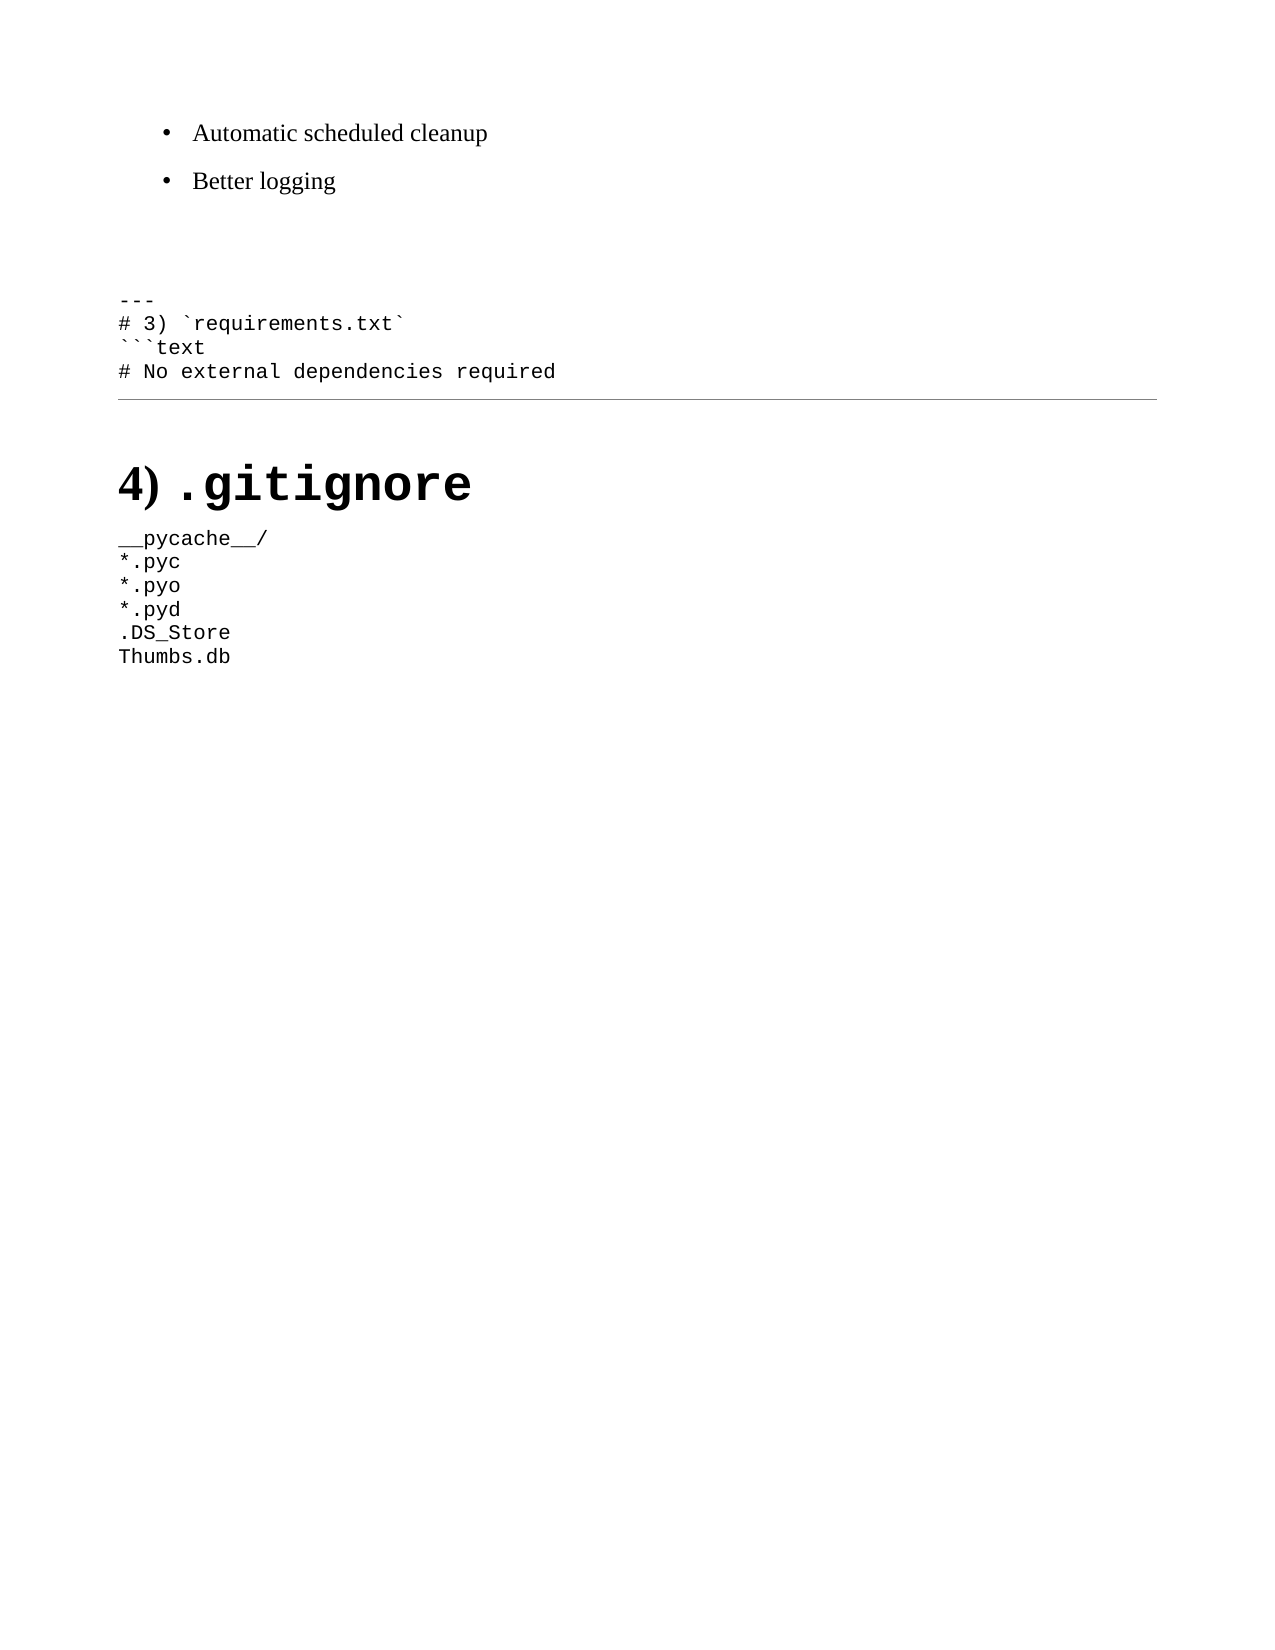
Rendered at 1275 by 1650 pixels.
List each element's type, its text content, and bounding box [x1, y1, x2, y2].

list Better logging [162, 166, 1157, 194]
text # No external dependencies required [118, 361, 1157, 384]
subtitle 4) .gitignore [118, 454, 1157, 515]
text .DS_Store [118, 622, 1157, 646]
text # 3) `requirements.txt` [118, 313, 1157, 337]
text ```text [118, 337, 1157, 361]
text *.pyd [118, 599, 1157, 622]
text __pycache__/ [118, 528, 1157, 551]
text *.pyo [118, 575, 1157, 599]
text Thumbs.db [118, 646, 1157, 670]
text --- [118, 290, 1157, 313]
list Automatic scheduled cleanup [162, 118, 1157, 147]
text *.pyc [118, 551, 1157, 575]
